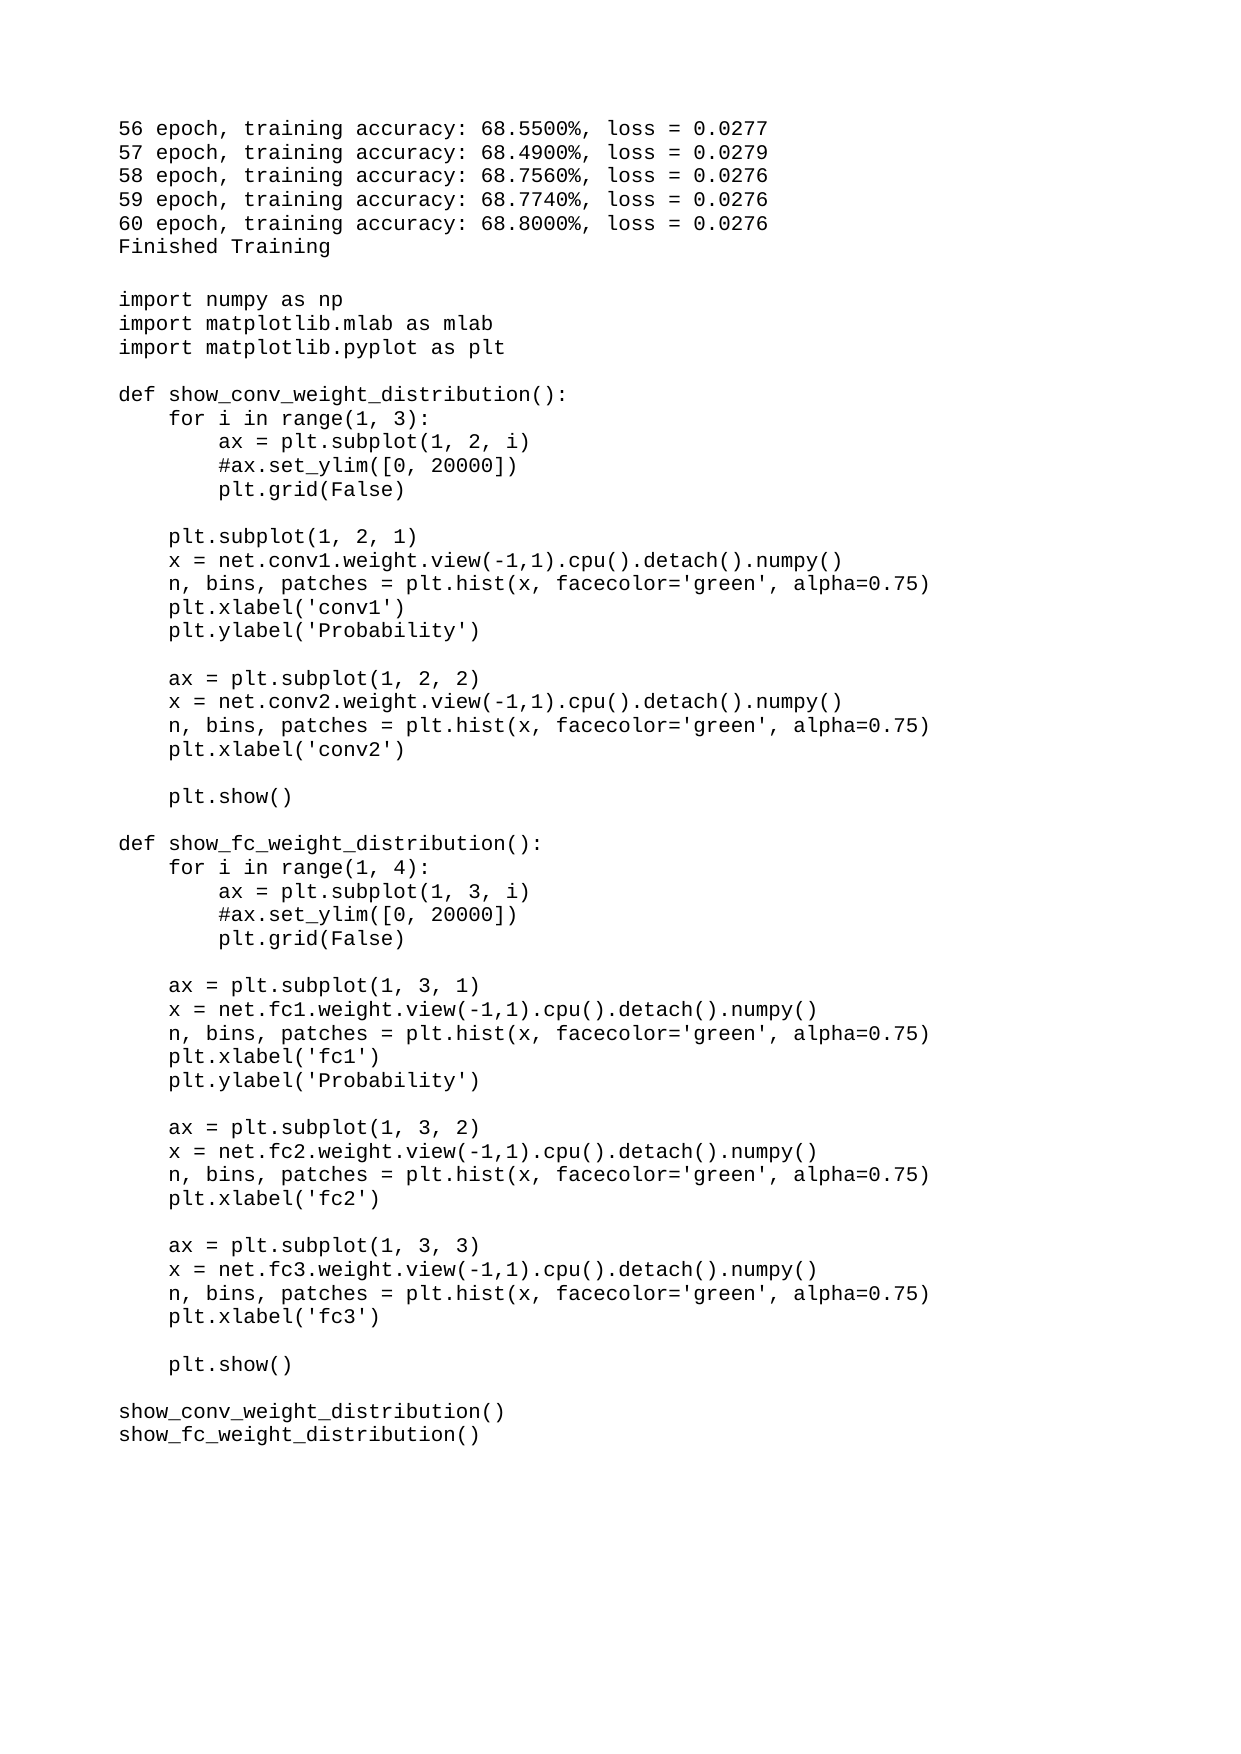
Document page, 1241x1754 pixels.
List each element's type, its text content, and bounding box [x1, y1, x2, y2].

text import matplotlib.mlab as mlab [118, 313, 1122, 337]
text def show_conv_weight_distribution(): [118, 384, 1122, 408]
text n, bins, patches = plt.hist(x, facecolor='green', alpha=0.75) [118, 715, 1122, 739]
text for i in range(1, 4): [118, 857, 1122, 881]
text ​ [118, 952, 1122, 975]
text Finished Training [118, 236, 1122, 260]
text plt.xlabel('conv1') [118, 597, 1122, 621]
text plt.ylabel('Probability') [118, 1070, 1122, 1093]
text ​ [118, 1377, 1122, 1401]
text import numpy as np [118, 289, 1122, 313]
text ​ [118, 1330, 1122, 1353]
text #ax.set_ylim([0, 20000]) [118, 455, 1122, 479]
text plt.grid(False) [118, 928, 1122, 952]
text ​ [118, 502, 1122, 526]
text import matplotlib.pyplot as plt [118, 337, 1122, 360]
text plt.xlabel('conv2') [118, 739, 1122, 762]
text ax = plt.subplot(1, 3, 3) [118, 1235, 1122, 1259]
text ax = plt.subplot(1, 2, 2) [118, 668, 1122, 691]
text for i in range(1, 3): [118, 408, 1122, 431]
text ​ [118, 360, 1122, 384]
text n, bins, patches = plt.hist(x, facecolor='green', alpha=0.75) [118, 1283, 1122, 1306]
text x = net.fc3.weight.view(-1,1).cpu().detach().numpy() [118, 1259, 1122, 1283]
text ​ [118, 762, 1122, 786]
text plt.xlabel('fc1') [118, 1046, 1122, 1070]
text x = net.fc2.weight.view(-1,1).cpu().detach().numpy() [118, 1141, 1122, 1164]
text x = net.fc1.weight.view(-1,1).cpu().detach().numpy() [118, 999, 1122, 1022]
text ​ [118, 1093, 1122, 1117]
text show_conv_weight_distribution() [118, 1401, 1122, 1424]
text 60 epoch, training accuracy: 68.8000%, loss = 0.0276 [118, 213, 1122, 236]
text 58 epoch, training accuracy: 68.7560%, loss = 0.0276 [118, 165, 1122, 189]
text plt.show() [118, 786, 1122, 810]
text plt.xlabel('fc3') [118, 1306, 1122, 1330]
text ax = plt.subplot(1, 2, i) [118, 431, 1122, 455]
text n, bins, patches = plt.hist(x, facecolor='green', alpha=0.75) [118, 1164, 1122, 1188]
text show_fc_weight_distribution() [118, 1424, 1122, 1448]
text #ax.set_ylim([0, 20000]) [118, 904, 1122, 928]
text def show_fc_weight_distribution(): [118, 833, 1122, 857]
text n, bins, patches = plt.hist(x, facecolor='green', alpha=0.75) [118, 573, 1122, 597]
text 59 epoch, training accuracy: 68.7740%, loss = 0.0276 [118, 189, 1122, 213]
text x = net.conv2.weight.view(-1,1).cpu().detach().numpy() [118, 691, 1122, 715]
text n, bins, patches = plt.hist(x, facecolor='green', alpha=0.75) [118, 1022, 1122, 1046]
text ​ [118, 644, 1122, 668]
text plt.subplot(1, 2, 1) [118, 526, 1122, 549]
text ​ [118, 1212, 1122, 1235]
text ax = plt.subplot(1, 3, 2) [118, 1117, 1122, 1141]
text plt.ylabel('Probability') [118, 621, 1122, 644]
text 57 epoch, training accuracy: 68.4900%, loss = 0.0279 [118, 142, 1122, 165]
text ​ [118, 810, 1122, 833]
text 56 epoch, training accuracy: 68.5500%, loss = 0.0277 [118, 118, 1122, 142]
text ax = plt.subplot(1, 3, i) [118, 881, 1122, 904]
text plt.xlabel('fc2') [118, 1188, 1122, 1212]
text plt.grid(False) [118, 479, 1122, 502]
text plt.show() [118, 1353, 1122, 1377]
text ax = plt.subplot(1, 3, 1) [118, 975, 1122, 999]
text x = net.conv1.weight.view(-1,1).cpu().detach().numpy() [118, 549, 1122, 573]
